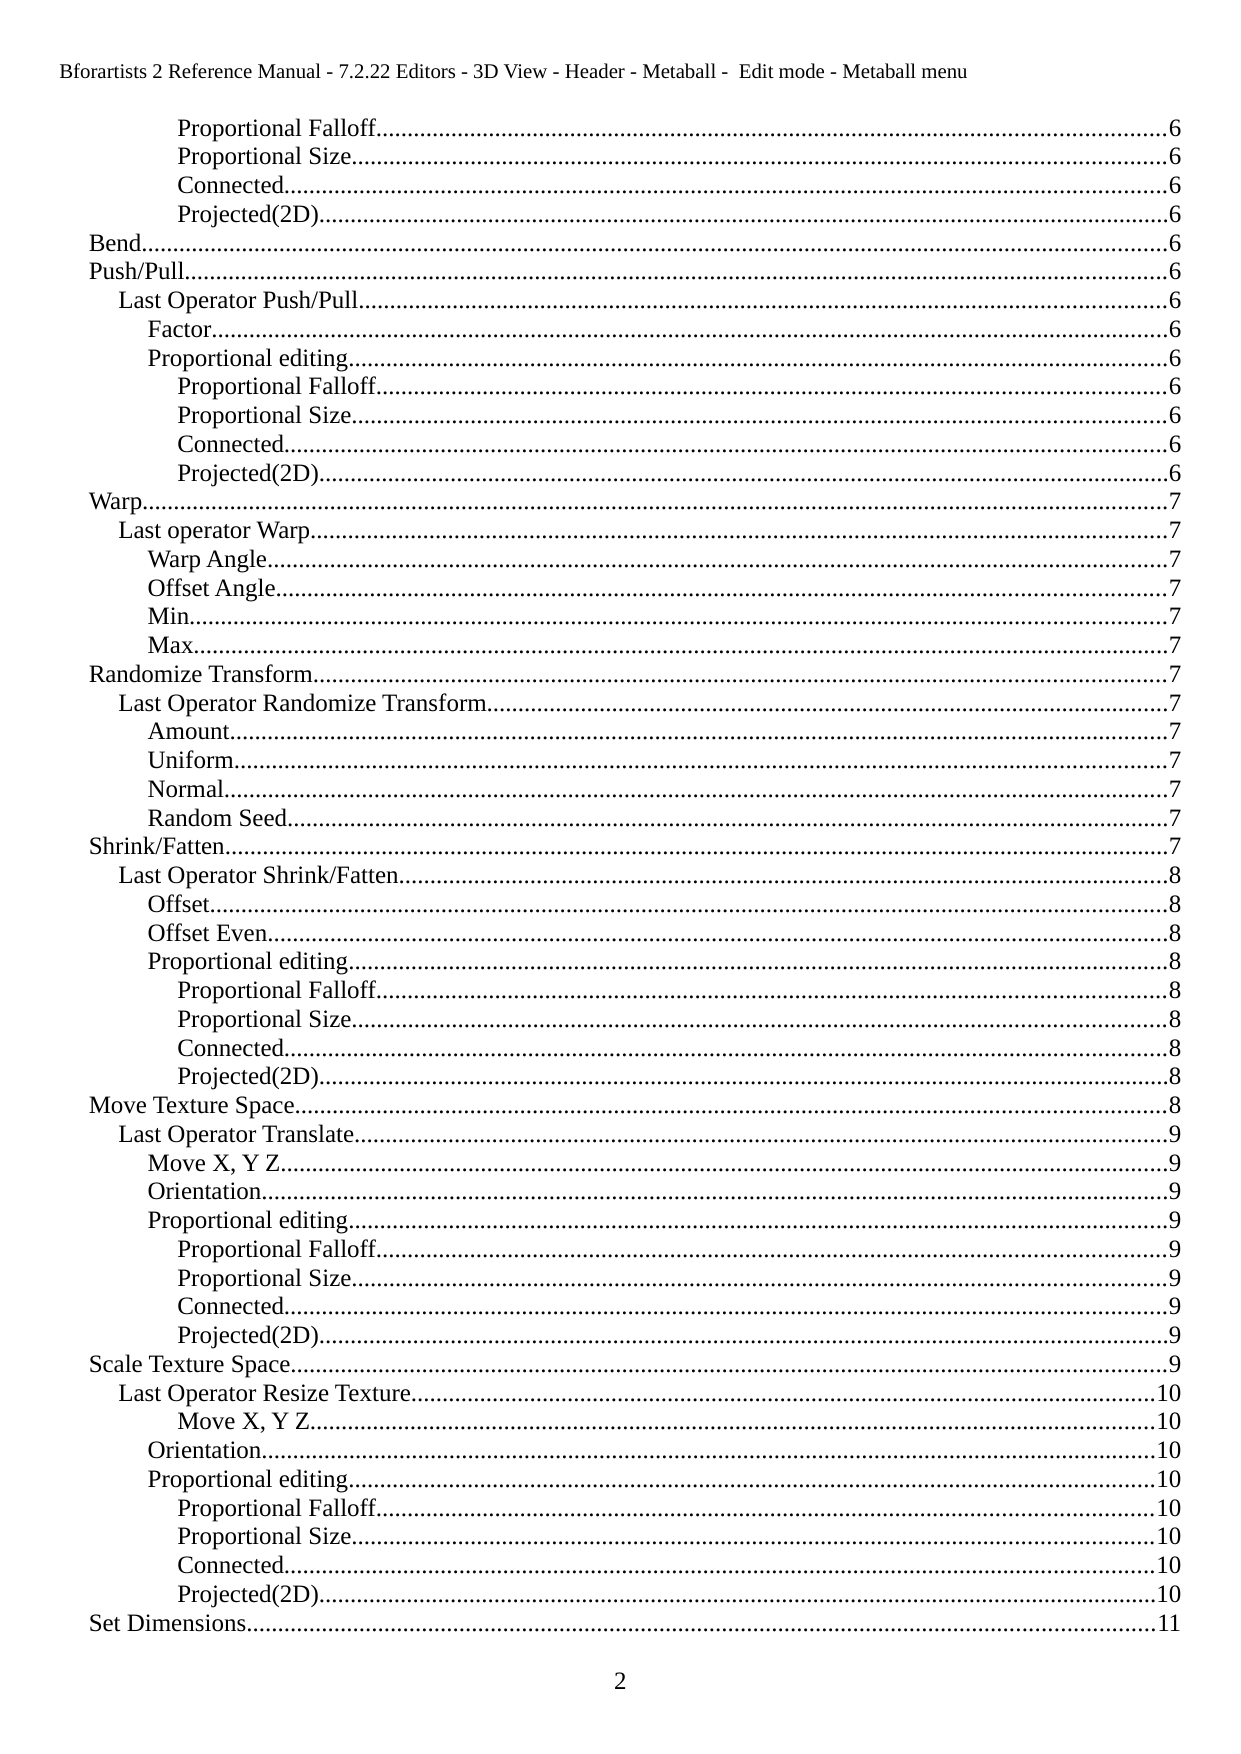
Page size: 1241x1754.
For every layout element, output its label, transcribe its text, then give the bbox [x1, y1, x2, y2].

text Randomize Transform 7 [88, 659, 1181, 688]
text Projected(2D) 9 [177, 1320, 1181, 1349]
text Last Operator Shrink/Fatten 8 [118, 860, 1181, 889]
text Proportional Falloff 6 [177, 113, 1181, 141]
text Proportional editing 8 [147, 946, 1181, 975]
text Proportional Falloff 8 [177, 975, 1181, 1004]
text Proportional Falloff 10 [177, 1493, 1181, 1521]
text Factor 6 [147, 314, 1181, 343]
text Warp 7 [88, 486, 1181, 515]
text Bend 6 [88, 228, 1181, 256]
text Connected 6 [177, 170, 1181, 199]
text Proportional Size 10 [177, 1521, 1181, 1550]
text Warp Angle 7 [147, 544, 1181, 573]
text Move Texture Space 8 [88, 1090, 1181, 1119]
text Proportional Size 6 [177, 141, 1181, 170]
text Move X, Y Z 10 [177, 1406, 1181, 1435]
text Last Operator Resize Texture 10 [118, 1378, 1181, 1406]
text Connected 8 [177, 1033, 1181, 1061]
text Uniform 7 [147, 745, 1181, 774]
text Last Operator Translate 9 [118, 1119, 1181, 1148]
text Move X, Y Z 9 [147, 1148, 1181, 1176]
text Proportional editing 6 [147, 343, 1181, 371]
text Last Operator Push/Pull 6 [118, 285, 1181, 314]
text Proportional Size 8 [177, 1004, 1181, 1033]
text Offset 8 [147, 889, 1181, 918]
text Proportional Falloff 9 [177, 1234, 1181, 1263]
text Connected 10 [177, 1550, 1181, 1579]
text Proportional Falloff 6 [177, 371, 1181, 400]
text Projected(2D) 8 [177, 1061, 1181, 1090]
text Orientation 9 [147, 1176, 1181, 1205]
text Normal 7 [147, 774, 1181, 803]
text Proportional editing 9 [147, 1205, 1181, 1234]
text Min 7 [147, 601, 1181, 630]
text Scale Texture Space 9 [88, 1349, 1181, 1378]
text Projected(2D) 10 [177, 1579, 1181, 1608]
text Connected 9 [177, 1291, 1181, 1320]
text Proportional editing 10 [147, 1464, 1181, 1493]
text Proportional Size 9 [177, 1263, 1181, 1291]
text Set Dimensions 11 [88, 1608, 1181, 1636]
text Amount 7 [147, 716, 1181, 745]
text Projected(2D) 6 [177, 199, 1181, 228]
text Last Operator Randomize Transform 7 [118, 688, 1181, 716]
text Connected 6 [177, 429, 1181, 458]
text Offset Even 8 [147, 918, 1181, 946]
text Push/Pull 6 [88, 256, 1181, 285]
text Proportional Size 6 [177, 400, 1181, 429]
text Random Seed 7 [147, 803, 1181, 831]
text Projected(2D) 6 [177, 458, 1181, 486]
text Offset Angle 7 [147, 573, 1181, 601]
text Max 7 [147, 630, 1181, 659]
text Orientation 10 [147, 1435, 1181, 1464]
text Shrink/Fatten 7 [88, 831, 1181, 860]
text Last operator Warp 7 [118, 515, 1181, 544]
